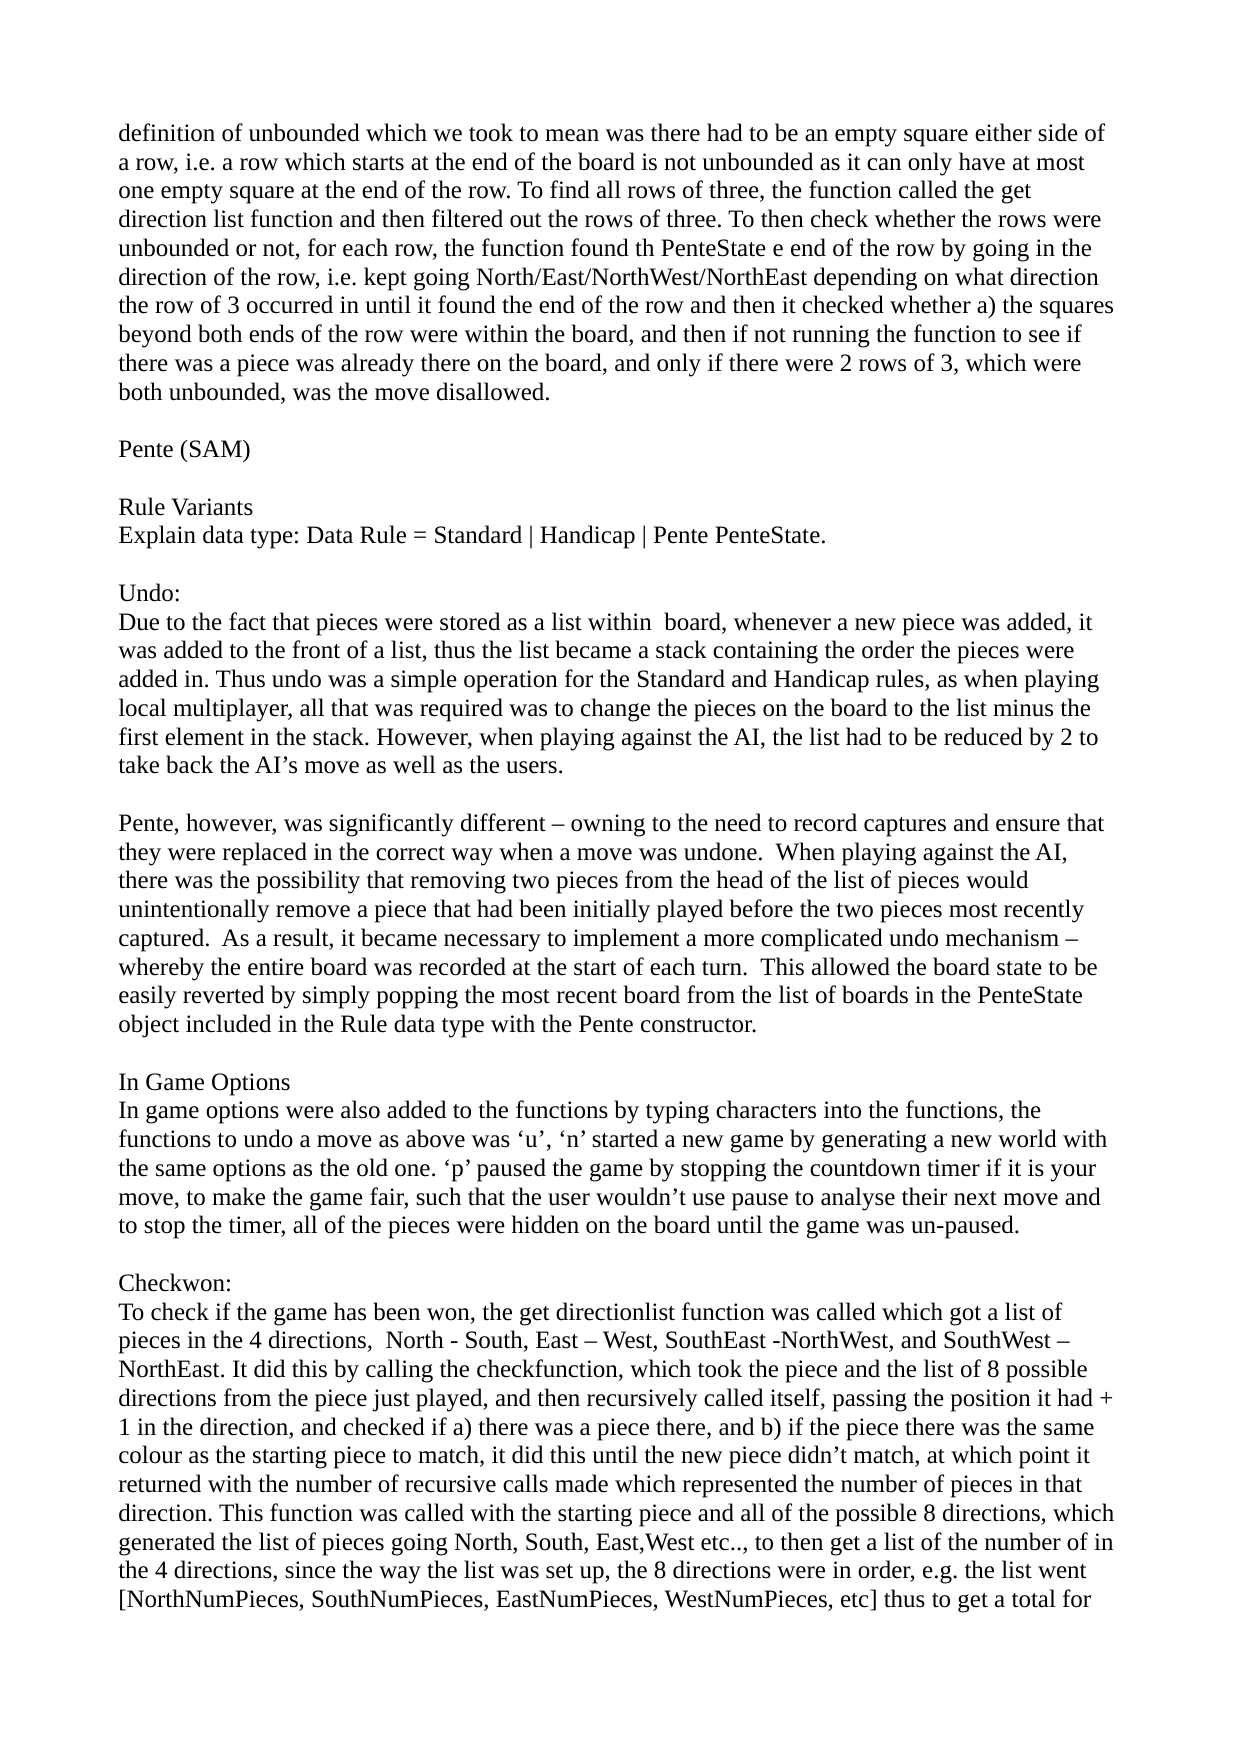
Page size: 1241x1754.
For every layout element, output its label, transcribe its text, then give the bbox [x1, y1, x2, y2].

text Pente, however, was significantly different – owning to the need to record captures and ensure that they were replaced in the correct way when a move was undone. When playing against the AI, there was the possibility that removing two pieces from the head of the list of pieces would unintentionally remove a piece that had been initially played before the two pieces most recently captured. As a result, it became necessary to implement a more complicated undo mechanism – whereby the entire board was recorded at the start of each turn. This allowed the board state to be easily reverted by simply popping the most recent board from the list of boards in the PenteState object included in the Rule data type with the Pente constructor. [118, 808, 1122, 1038]
text To check if the game has been won, the get directionlist function was called which got a list of pieces in the 4 directions, North - South, East – West, SouthEast -NorthWest, and SouthWest – NorthEast. It did this by calling the checkfunction, which took the piece and the list of 8 possible directions from the piece just played, and then recursively called itself, passing the position it had + 1 in the direction, and checked if a) there was a piece there, and b) if the piece there was the same colour as the starting piece to match, it did this until the new piece didn’t match, at which point it returned with the number of recursive calls made which represented the number of pieces in that direction. This function was called with the starting piece and all of the possible 8 directions, which generated the list of pieces going North, South, East,West etc.., to then get a list of the number of in the 4 directions, since the way the list was set up, the 8 directions were in order, e.g. the list went [NorthNumPieces, SouthNumPieces, EastNumPieces, WestNumPieces, etc] thus to get a total for [118, 1297, 1122, 1613]
text Rule Variants [118, 492, 1122, 521]
text Explain data type: Data Rule = Standard | Handicap | Pente PenteState. [118, 521, 1122, 549]
text In game options were also added to the functions by typing characters into the functions, the functions to undo a move as above was ‘u’, ‘n’ started a new game by generating a new world with the same options as the old one. ‘p’ paused the game by stopping the countdown timer if it is your move, to make the game fair, such that the user wouldn’t use pause to analyse their next move and to stop the timer, all of the pieces were hidden on the board until the game was un-paused. [118, 1096, 1122, 1239]
text Checkwon: [118, 1268, 1122, 1297]
text Undo: [118, 578, 1122, 607]
text Due to the fact that pieces were stored as a list within board, whenever a new piece was added, it was added to the front of a list, thus the list became a stack containing the order the pieces were added in. Thus undo was a simple operation for the Standard and Handicap rules, as when playing local multiplayer, all that was required was to change the pieces on the board to the list minus the first element in the stack. However, when playing against the AI, the list had to be reduced by 2 to take back the AI’s move as well as the users. [118, 607, 1122, 779]
text definition of unbounded which we took to mean was there had to be an empty square either side of a row, i.e. a row which starts at the end of the board is not unbounded as it can only have at most one empty square at the end of the row. To find all rows of three, the function called the get direction list function and then filtered out the rows of three. To then check whether the rows were unbounded or not, for each row, the function found th PenteState e end of the row by going in the direction of the row, i.e. kept going North/East/NorthWest/NorthEast depending on what direction the row of 3 occurred in until it found the end of the row and then it checked whether a) the squares beyond both ends of the row were within the board, and then if not running the function to see if there was a piece was already there on the board, and only if there were 2 rows of 3, which were both unbounded, was the move disallowed. [118, 118, 1122, 406]
text Pente (SAM) [118, 434, 1122, 463]
text In Game Options [118, 1067, 1122, 1096]
